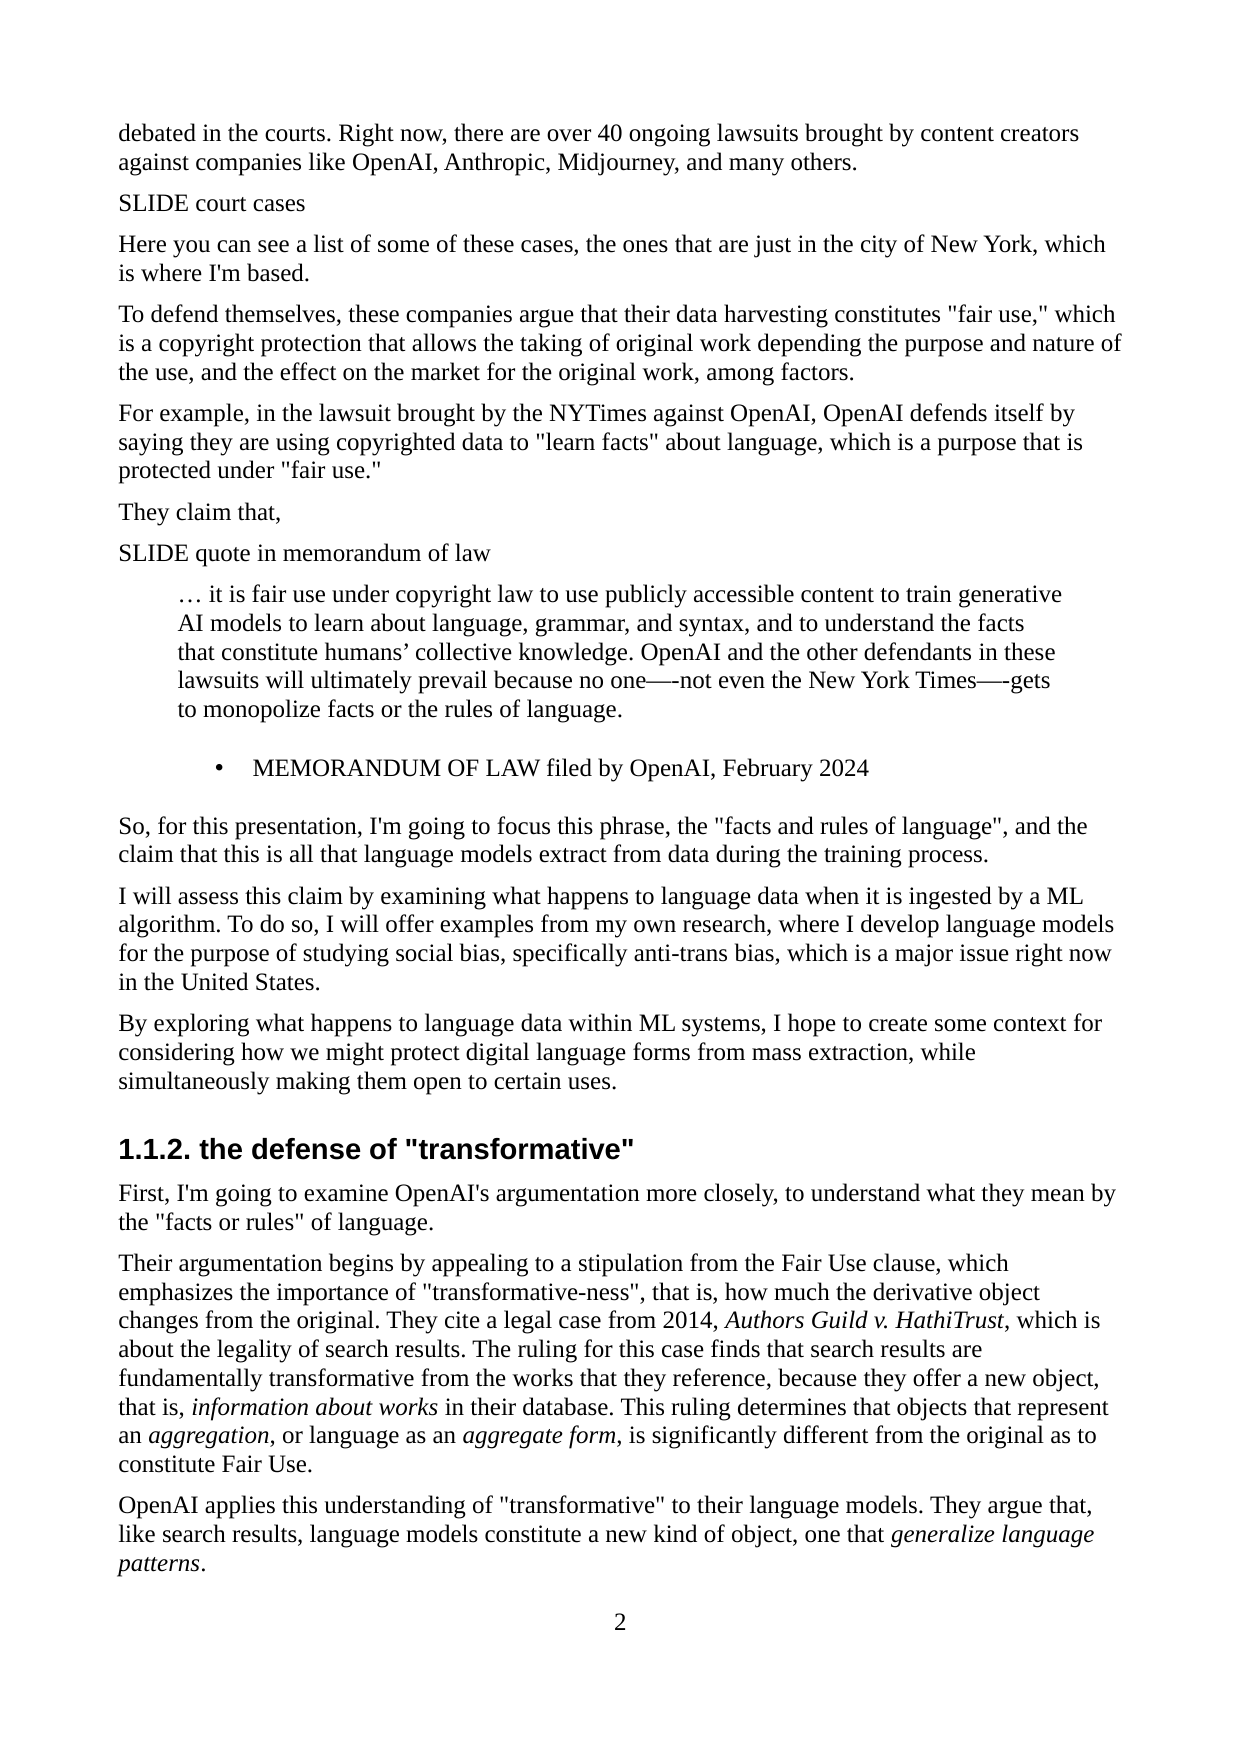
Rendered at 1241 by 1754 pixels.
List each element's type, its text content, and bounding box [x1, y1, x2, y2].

text debated in the courts. Right now, there are over 40 ongoing lawsuits brought by content creators against companies like OpenAI, Anthropic, Midjourney, and many others. [118, 118, 1122, 176]
text I will assess this claim by examining what happens to language data when it is ingested by a ML algorithm. To do so, I will offer examples from my own research, where I develop language models for the purpose of studying social bias, specifically anti-trans bias, which is a major issue right now in the United States. [118, 881, 1122, 996]
text By exploring what happens to language data within ML systems, I hope to create some context for considering how we might protect digital language forms from mass extraction, while simultaneously making them open to certain uses. [118, 1008, 1122, 1094]
text OpenAI applies this understanding of "transformative" to their language models. They argue that, like search results, language models constitute a new kind of object, one that generalize language patterns. [118, 1491, 1122, 1577]
text Their argumentation begins by appealing to a stipulation from the Fair Use clause, which emphasizes the importance of "transformative-ness", that is, how much the derivative object changes from the original. They cite a legal case from 2014, Authors Guild v. HathiTrust, which is about the legality of search results. The ruling for this case finds that search results are fundamentally transformative from the works that they reference, because they offer a new object, that is, information about works in their database. This ruling determines that objects that represent an aggregation, or language as an aggregate form, is significantly different from the original as to constitute Fair Use. [118, 1248, 1122, 1478]
subtitle the defense of "transformative" [118, 1132, 1122, 1166]
text They claim that, [118, 497, 1122, 526]
text SLIDE quote in memorandum of law [118, 538, 1122, 567]
text For example, in the lawsuit brought by the NYTimes against OpenAI, OpenAI defends itself by saying they are using copyrighted data to "learn facts" about language, which is a purpose that is protected under "fair use." [118, 398, 1122, 484]
text Here you can see a list of some of these cases, the ones that are just in the city of New York, which is where I'm based. [118, 229, 1122, 287]
text So, for this presentation, I'm going to focus this phrase, the "facts and rules of language", and the claim that this is all that language models extract from data during the training process. [118, 811, 1122, 868]
list MEMORANDUM OF LAW filed by OpenAI, February 2024 [215, 753, 1063, 781]
text SLIDE court cases [118, 188, 1122, 217]
text First, I'm going to examine OpenAI's argumentation more closely, to understand what they mean by the "facts or rules" of language. [118, 1178, 1122, 1236]
text … it is fair use under copyright law to use publicly accessible content to train generative AI models to learn about language, grammar, and syntax, and to understand the facts that constitute humans’ collective knowledge. OpenAI and the other defendants in these lawsuits will ultimately prevail because no one—-not even the New York Times—-gets to monopolize facts or the rules of language. [177, 579, 1063, 723]
text To defend themselves, these companies argue that their data harvesting constitutes "fair use," which is a copyright protection that allows the taking of original work depending the purpose and nature of the use, and the effect on the market for the original work, among factors. [118, 299, 1122, 386]
